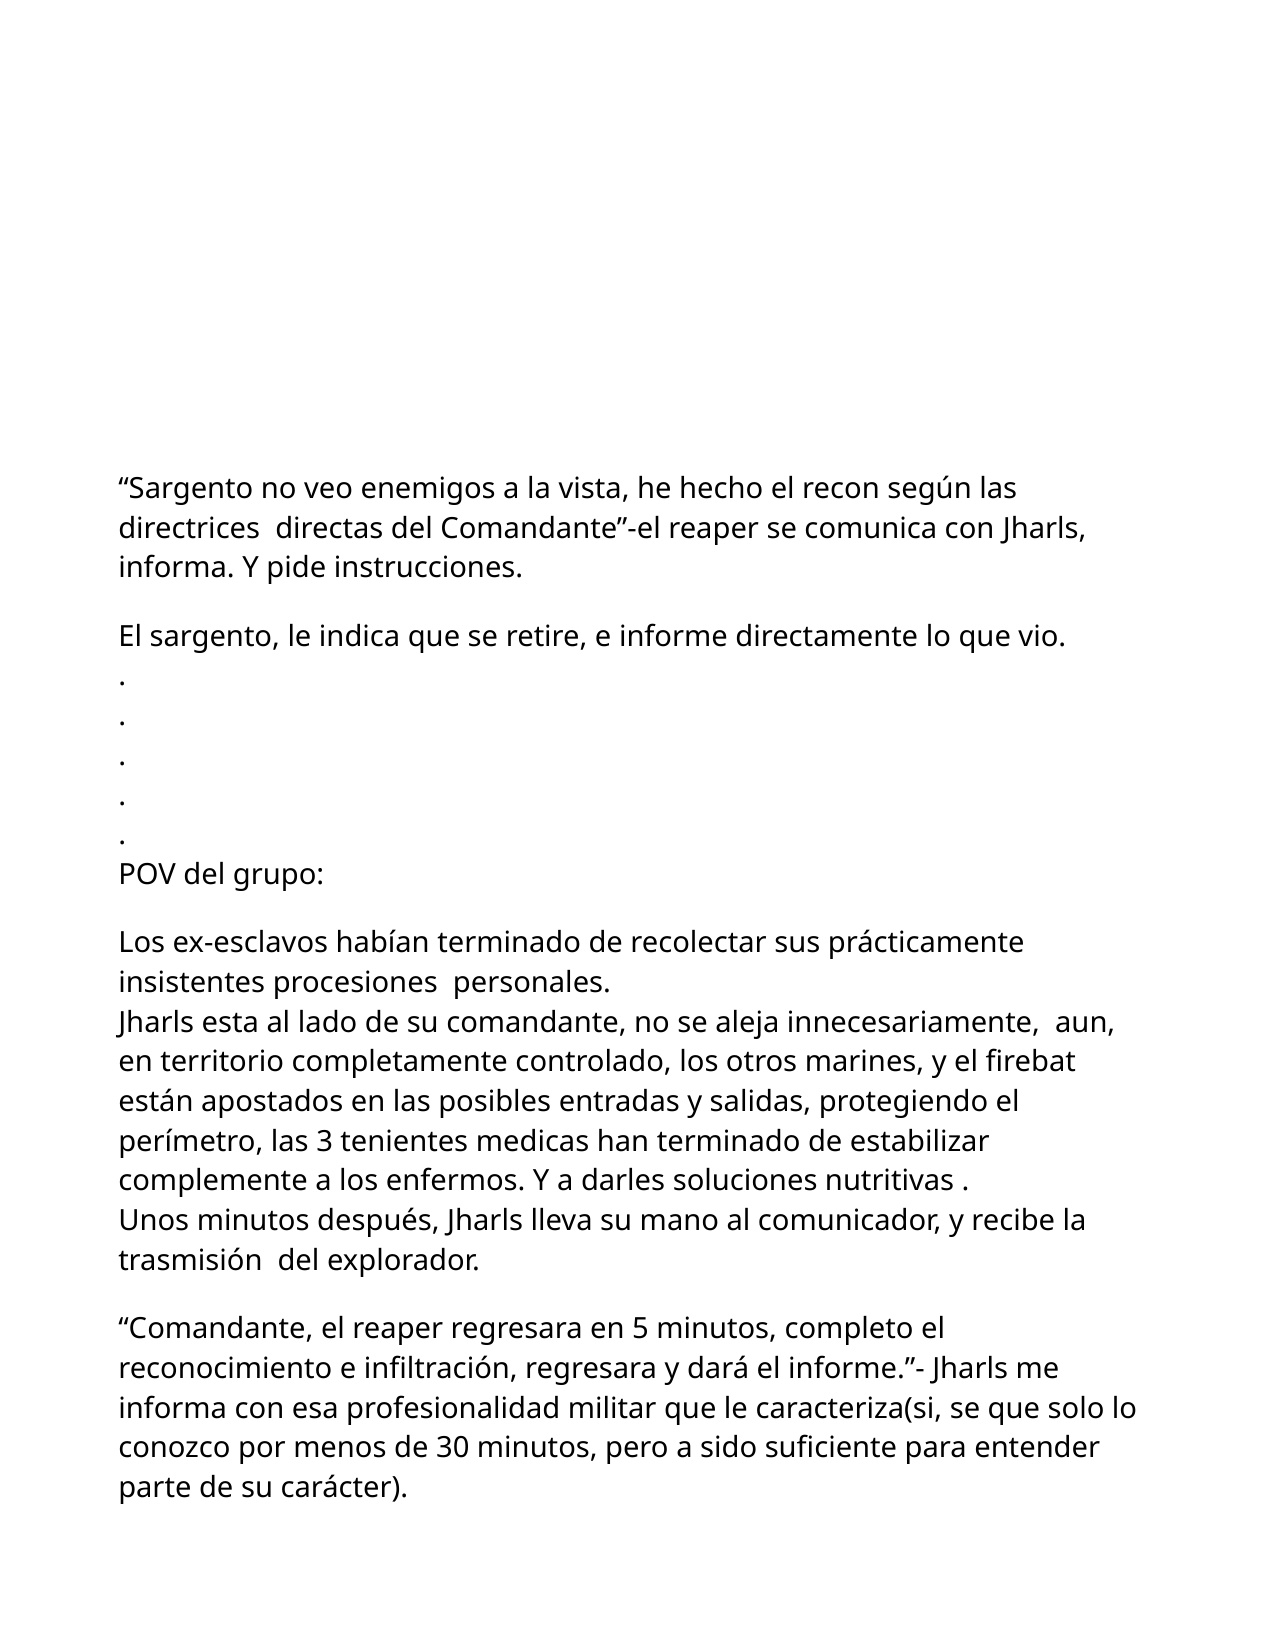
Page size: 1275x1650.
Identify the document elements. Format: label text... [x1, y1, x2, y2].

text El sargento, le indica que se retire, e informe directamente lo que vio. [118, 615, 1157, 655]
text “Comandante, el reaper regresara en 5 minutos, completo el reconocimiento e infiltración, regresara y dará el informe.”- Jharls me informa con esa profesionalidad militar que le caracteriza(si, se que solo lo conozco por menos de 30 minutos, pero a sido suficiente para entender parte de su carácter). [118, 1307, 1157, 1506]
text “Sargento no veo enemigos a la vista, he hecho el recon según las directrices directas del Comandante”-el reaper se comunica con Jharls, informa. Y pide instrucciones. [118, 467, 1157, 586]
text Los ex-esclavos habían terminado de recolectar sus prácticamente insistentes procesiones personales. [118, 922, 1157, 1001]
text . [118, 694, 1157, 734]
text . [118, 774, 1157, 813]
text . [118, 655, 1157, 694]
text Jharls esta al lado de su comandante, no se aleja innecesariamente, aun, en territorio completamente controlado, los otros marines, y el firebat están apostados en las posibles entradas y salidas, protegiendo el perímetro, las 3 tenientes medicas han terminado de estabilizar complemente a los enfermos. Y a darles soluciones nutritivas . [118, 1001, 1157, 1199]
text . [118, 734, 1157, 774]
text Unos minutos después, Jharls lleva su mano al comunicador, y recibe la trasmisión del explorador. [118, 1199, 1157, 1279]
text . [118, 813, 1157, 853]
text POV del grupo: [118, 853, 1157, 893]
